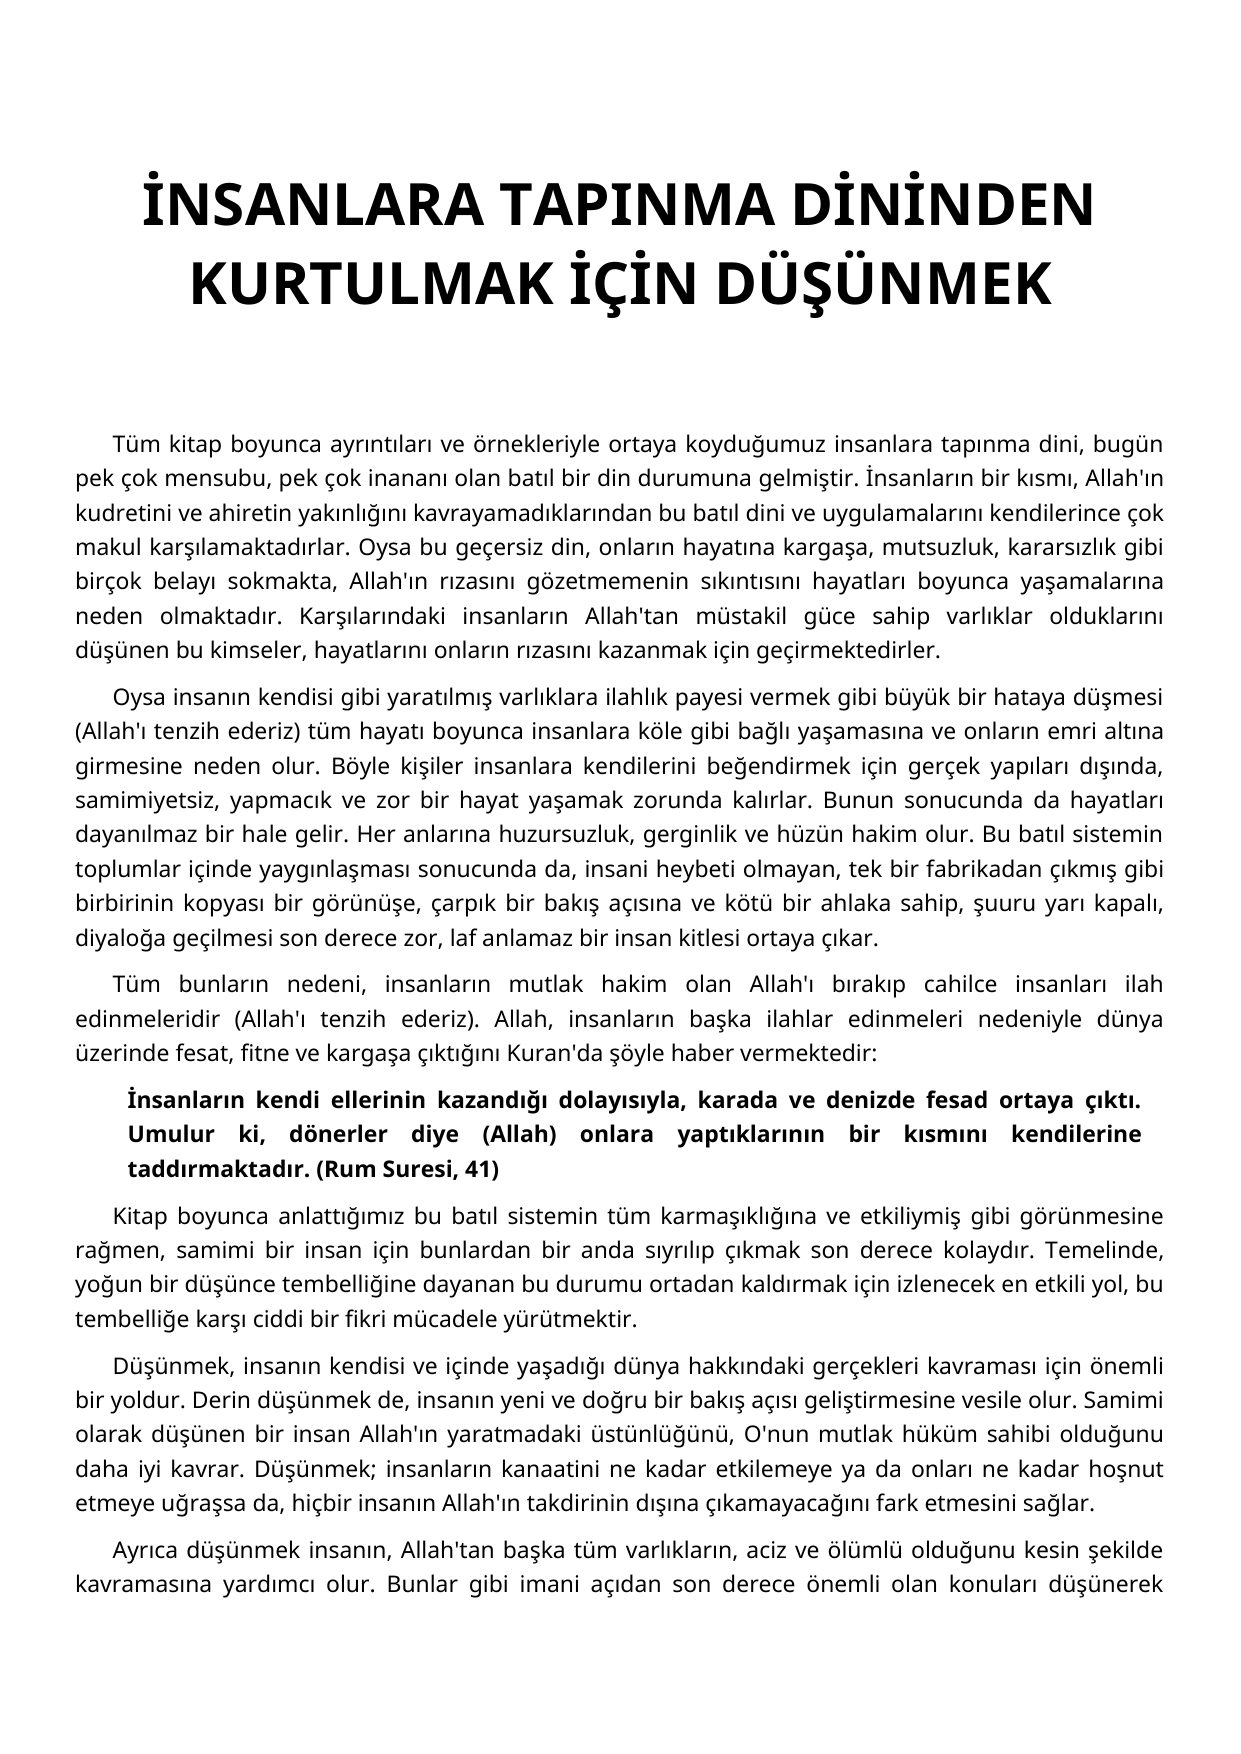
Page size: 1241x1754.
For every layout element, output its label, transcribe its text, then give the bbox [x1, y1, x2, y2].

text İnsanların kendi ellerinin kazandığı dolayısıyla, karada ve denizde fesad ortaya çıktı. Umulur ki, dönerler diye (Allah) onlara yaptıklarının bir kısmını kendilerine taddırmaktadır. (Rum Suresi, 41) [127, 1084, 1143, 1184]
text Tüm kitap boyunca ayrıntıları ve örnekleriyle ortaya koyduğumuz insanlara tapınma dini, bugün pek çok mensubu, pek çok inananı olan batıl bir din durumuna gelmiştir. İnsanların bir kısmı, Allah'ın kudretini ve ahiretin yakınlığını kavrayamadıklarından bu batıl dini ve uygulamalarını kendilerince çok makul karşılamaktadırlar. Oysa bu geçersiz din, onların hayatına kargaşa, mutsuzluk, kararsızlık gibi birçok belayı sokmakta, Allah'ın rızasını gözetmemenin sıkıntısını hayatları boyunca yaşamalarına neden olmaktadır. Karşılarındaki insanların Allah'tan müstakil güce sahip varlıklar olduklarını düşünen bu kimseler, hayatlarını onların rızasını kazanmak için geçirmektedirler. [75, 428, 1165, 665]
text Ayrıca düşünmek insanın, Allah'tan başka tüm varlıkların, aciz ve ölümlü olduğunu kesin şekilde kavramasına yardımcı olur. Bunlar gibi imani açıdan son derece önemli olan konuları düşünerek [75, 1534, 1165, 1599]
text Kitap boyunca anlattığımız bu batıl sistemin tüm karmaşıklığına ve etkiliymiş gibi görünmesine rağmen, samimi bir insan için bunlardan bir anda sıyrılıp çıkmak son derece kolaydır. Temelinde, yoğun bir düşünce tembelliğine dayanan bu durumu ortadan kaldırmak için izlenecek en etkili yol, bu tembelliğe karşı ciddi bir fikri mücadele yürütmektir. [75, 1199, 1165, 1334]
text Oysa insanın kendisi gibi yaratılmış varlıklara ilahlık payesi vermek gibi büyük bir hataya düşmesi (Allah'ı tenzih ederiz) tüm hayatı boyunca insanlara köle gibi bağlı yaşamasına ve onların emri altına girmesine neden olur. Böyle kişiler insanlara kendilerini beğendirmek için gerçek yapıları dışında, samimiyetsiz, yapmacık ve zor bir hayat yaşamak zorunda kalırlar. Bunun sonucunda da hayatları dayanılmaz bir hale gelir. Her anlarına huzursuzluk, gerginlik ve hüzün hakim olur. Bu batıl sistemin toplumlar içinde yaygınlaşması sonucunda da, insani heybeti olmayan, tek bir fabrikadan çıkmış gibi birbirinin kopyası bir görünüşe, çarpık bir bakış açısına ve kötü bir ahlaka sahip, şuuru yarı kapalı, diyaloğa geçilmesi son derece zor, laf anlamaz bir insan kitlesi ortaya çıkar. [75, 681, 1165, 953]
text Tüm bunların nedeni, insanların mutlak hakim olan Allah'ı bırakıp cahilce insanları ilah edinmeleridir (Allah'ı tenzih ederiz). Allah, insanların başka ilahlar edinmeleri nedeniyle dünya üzerinde fesat, fitne ve kargaşa çıktığını Kuran'da şöyle haber vermektedir: [75, 968, 1165, 1068]
text Düşünmek, insanın kendisi ve içinde yaşadığı dünya hakkındaki gerçekleri kavraması için önemli bir yoldur. Derin düşünmek de, insanın yeni ve doğru bir bakış açısı geliştirmesine vesile olur. Samimi olarak düşünen bir insan Allah'ın yaratmadaki üstünlüğünü, O'nun mutlak hüküm sahibi olduğunu daha iyi kavrar. Düşünmek; insanların kanaatini ne kadar etkilemeye ya da onları ne kadar hoşnut etmeye uğraşsa da, hiçbir insanın Allah'ın takdirinin dışına çıkamayacağını fark etmesini sağlar. [75, 1349, 1165, 1518]
subtitle İNSANLARA TAPINMA DİNİNDEN KURTULMAK İÇİN DÜŞÜNMEK [75, 162, 1165, 321]
